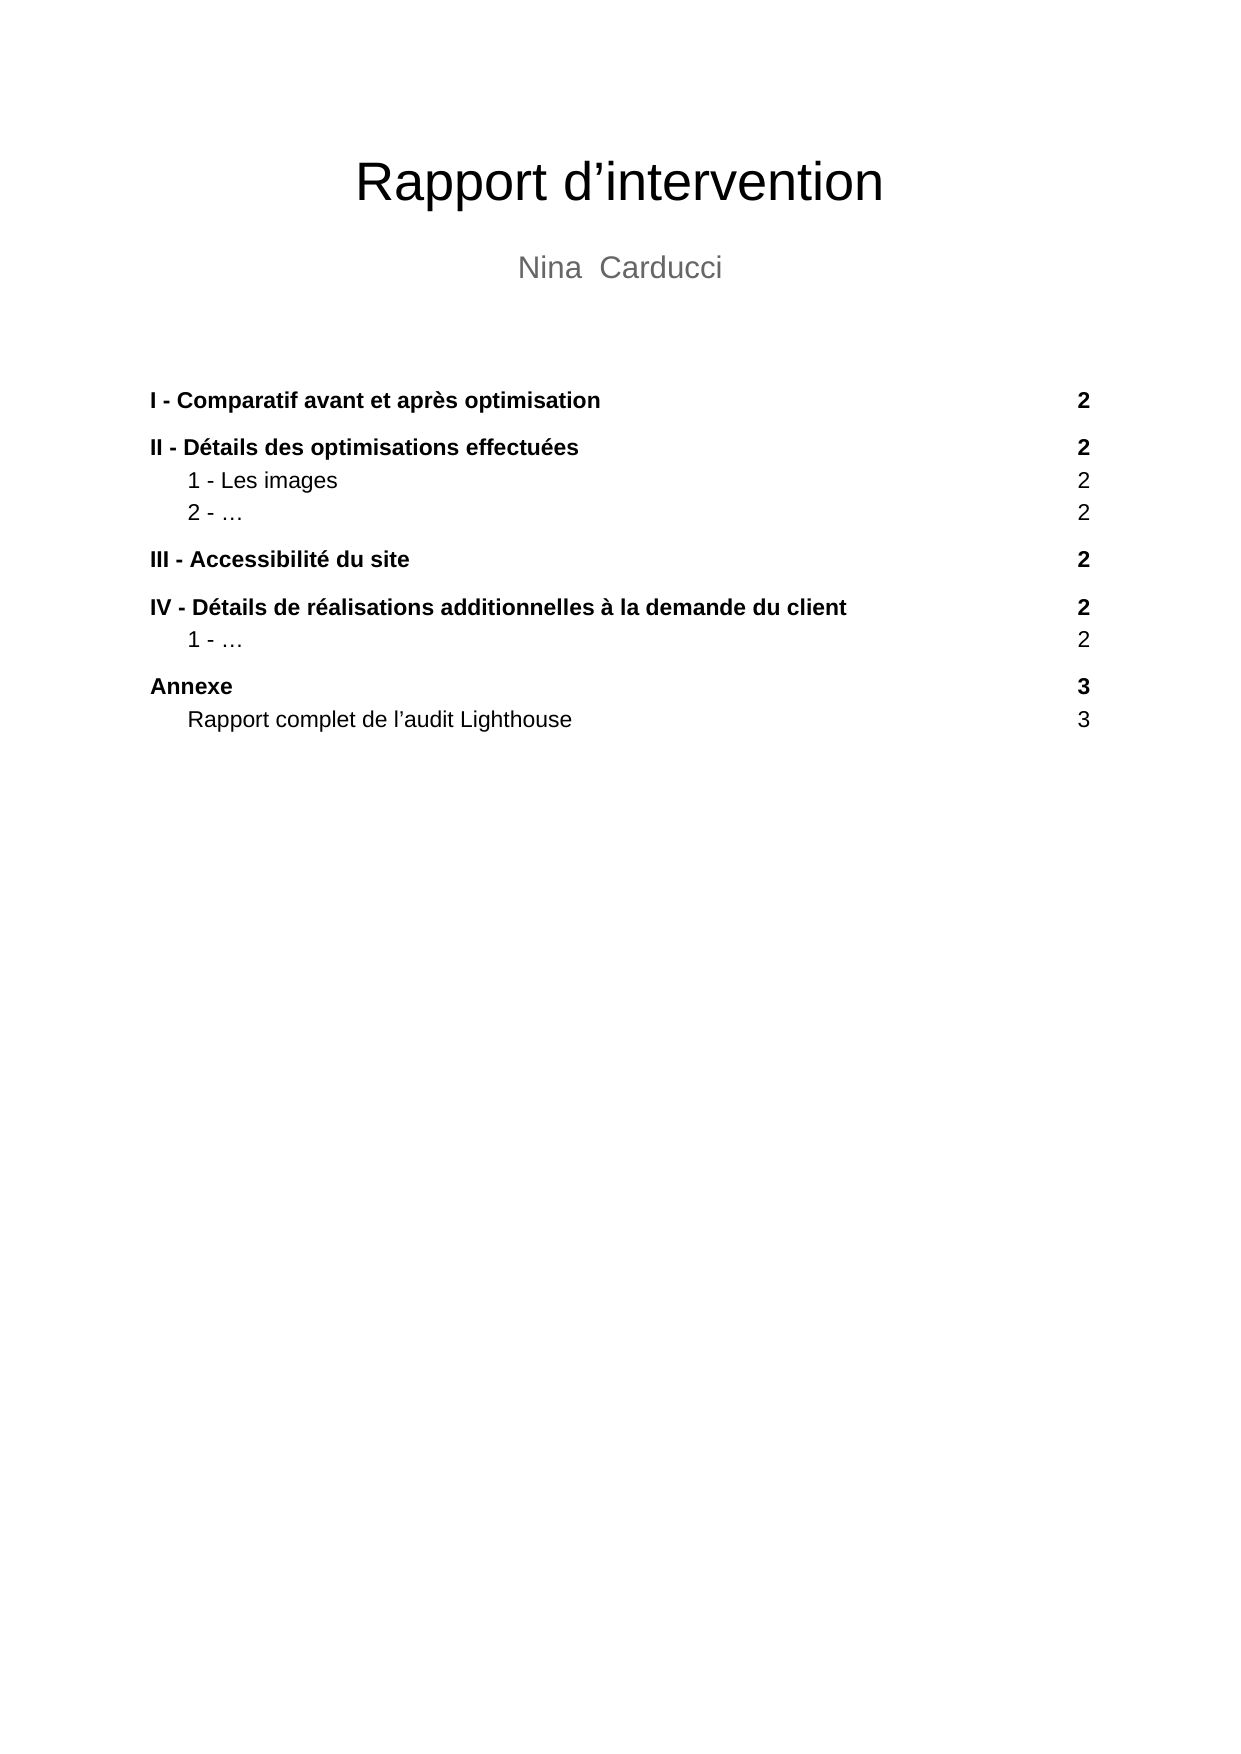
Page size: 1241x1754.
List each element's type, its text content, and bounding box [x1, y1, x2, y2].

text Annexe 3 [150, 673, 1090, 700]
text Rapport complet de l’audit Lighthouse 3 [187, 706, 1090, 732]
text III - Accessibilité du site 2 [150, 546, 1090, 573]
text I - Comparatif avant et après optimisation 2 [150, 387, 1090, 413]
text IV - Détails de réalisations additionnelles à la demande du client 2 [150, 593, 1090, 620]
text 1 - Les images 2 [187, 467, 1090, 493]
text 1 - … 2 [187, 626, 1090, 652]
subtitle Nina Carducci [150, 249, 1090, 285]
text 2 - … 2 [187, 499, 1090, 526]
title Rapport d’intervention [150, 150, 1090, 212]
text II - Détails des optimisations effectuées 2 [150, 434, 1090, 460]
